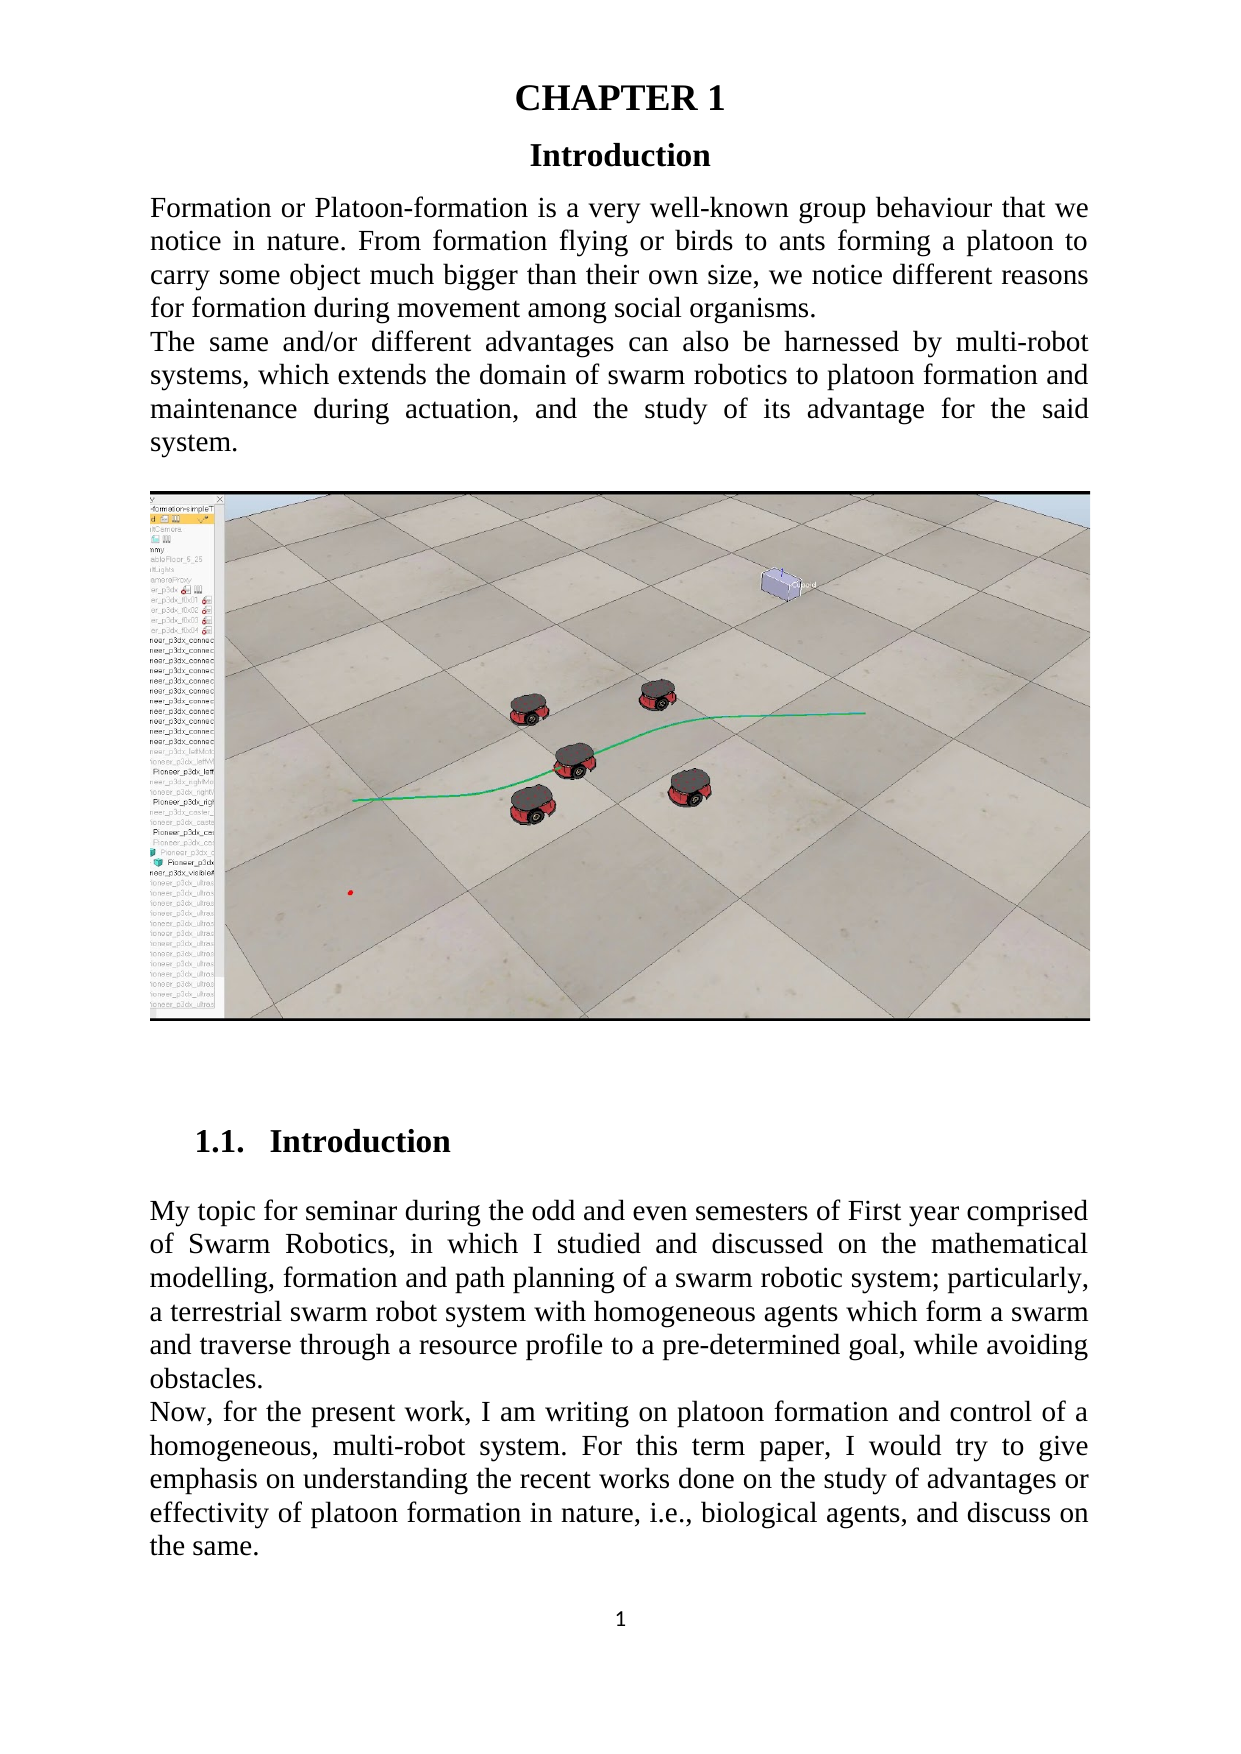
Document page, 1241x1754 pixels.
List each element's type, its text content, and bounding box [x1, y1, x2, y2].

text My topic for seminar during the odd and even semesters of First year comprised of Swarm Robotics, in which I studied and discussed on the mathematical modelling, formation and path planning of a swarm robotic system; particularly, a terrestrial swarm robot system with homogeneous agents which form a swarm and traverse through a resource profile to a pre-determined goal, while avoiding obstacles. [149, 1193, 1090, 1394]
text CHAPTER 1 [150, 75, 1090, 118]
text Formation or Platoon-formation is a very well-known group behaviour that we notice in nature. From formation flying or birds to ants forming a platoon to carry some object much bigger than their own size, we notice different reasons for formation during movement among social organisms. [150, 190, 1090, 324]
list Introduction [194, 1121, 1090, 1159]
text Now, for the present work, I am writing on platoon formation and control of a homogeneous, multi-robot system. For this term paper, I would try to give emphasis on understanding the recent works done on the study of advantages or effectivity of platoon formation in nature, i.e., biological agents, and discuss on the same. [149, 1394, 1090, 1562]
text The same and/or different advantages can also be harnessed by multi-robot systems, which extends the domain of swarm robotics to platoon formation and maintenance during actuation, and the study of its advantage for the said system. [150, 324, 1090, 458]
text Introduction [150, 135, 1090, 173]
